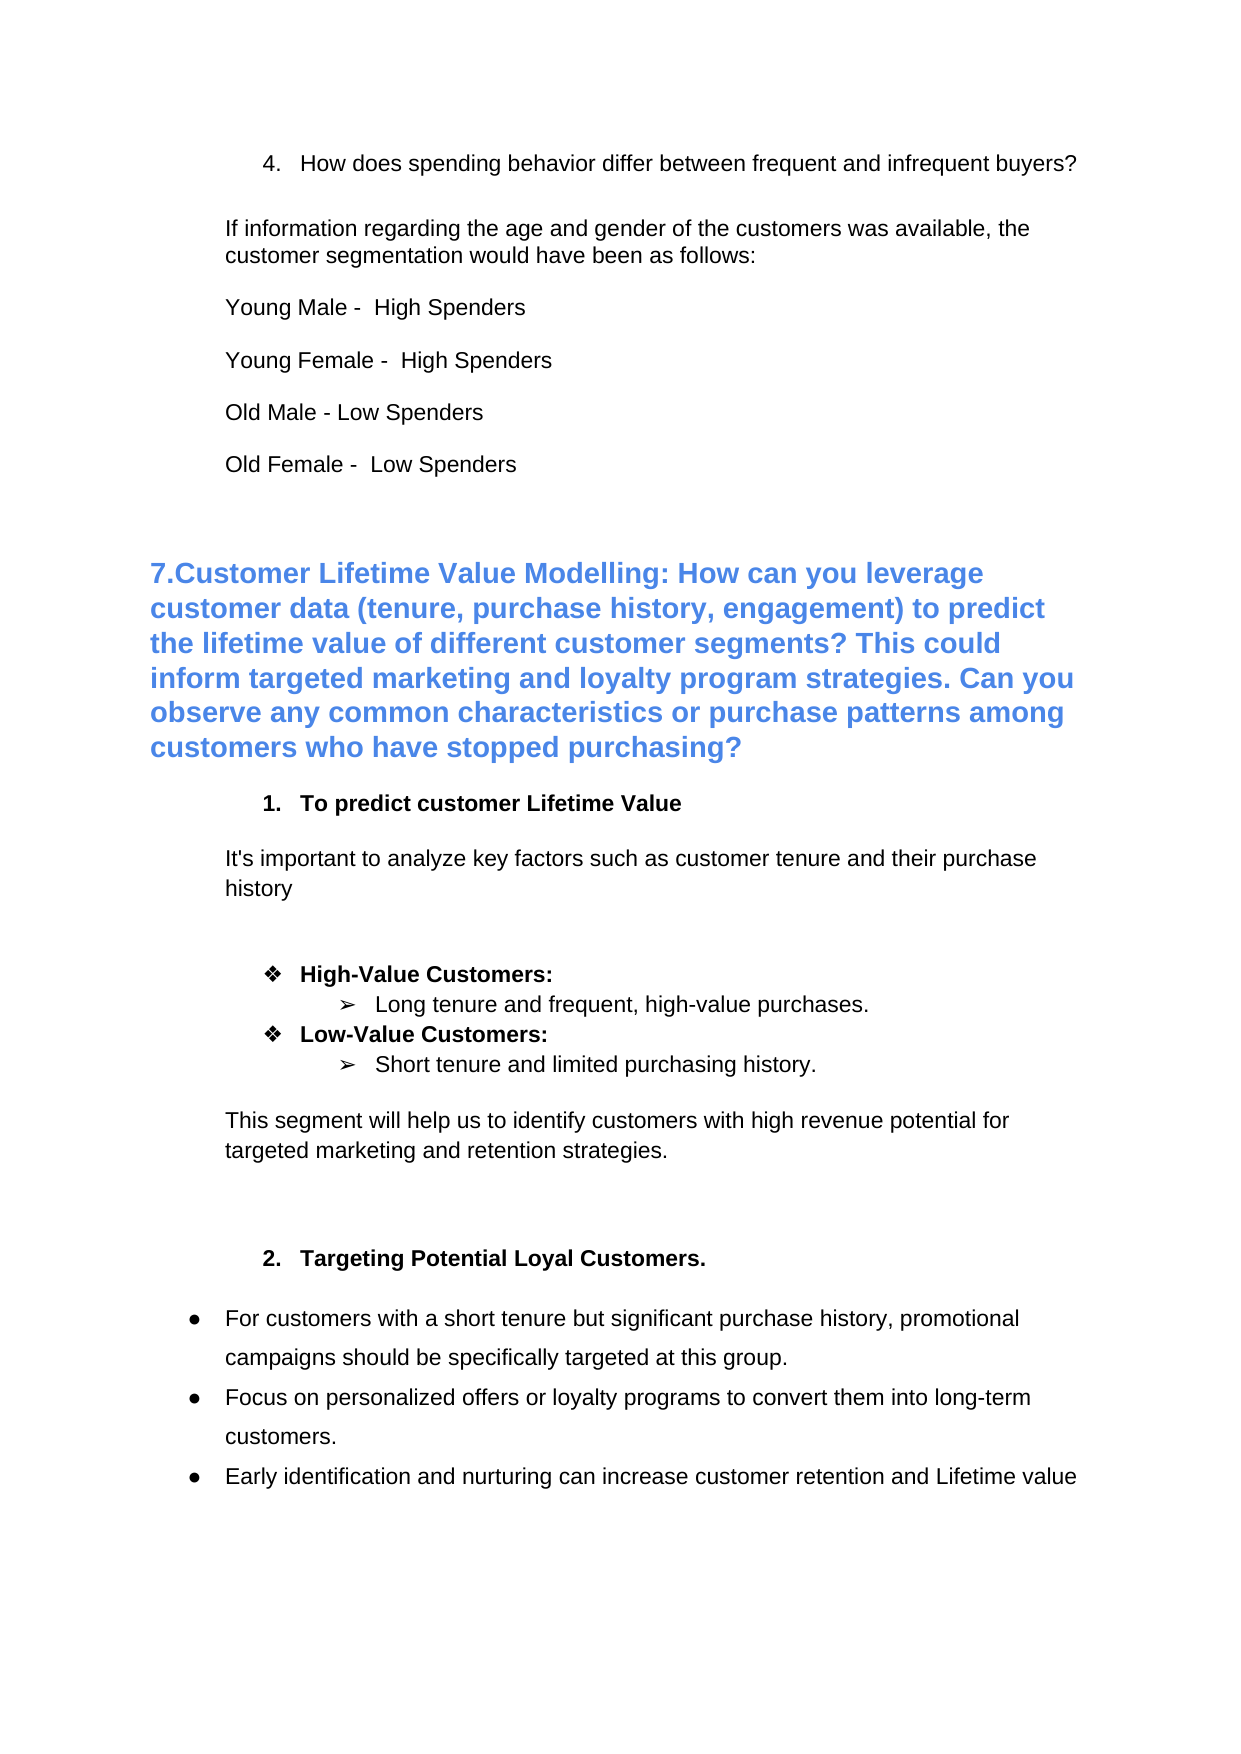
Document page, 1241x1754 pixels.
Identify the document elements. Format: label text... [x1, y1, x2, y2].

text It's important to analyze key factors such as customer tenure and their purchase history [225, 845, 1090, 932]
list To predict customer Lifetime Value [262, 790, 1090, 816]
text Old Male - Low Spenders [225, 399, 1090, 425]
text 7.Customer Lifetime Value Modelling: How can you leverage customer data (tenure, purchase history, engagement) to predict the lifetime value of different customer segments? This could inform targeted marketing and loyalty program strategies. Can you observe any common characteristics or purchase patterns among customers who have stopped purchasing? [150, 556, 1090, 764]
text Young Male - High Spenders [225, 294, 1090, 321]
list Short tenure and limited purchasing history. [337, 1051, 1090, 1078]
list Early identification and nurturing can increase customer retention and Lifetime value [187, 1463, 1090, 1489]
list Low-Value Customers: [262, 1021, 1090, 1048]
text This segment will help us to identify customers with high revenue potential for targeted marketing and retention strategies. [225, 1107, 1090, 1163]
text Young Female - High Spenders [225, 347, 1090, 373]
list How does spending behavior differ between frequent and infrequent buyers? [262, 150, 1090, 176]
list Long tenure and frequent, high-value purchases. [337, 991, 1090, 1017]
list High-Value Customers: [262, 961, 1090, 987]
text Old Female - Low Spenders [225, 451, 1090, 478]
list Targeting Potential Loyal Customers. [262, 1244, 1090, 1301]
list Focus on personalized offers or loyalty programs to convert them into long-term customers. [187, 1384, 1090, 1450]
list For customers with a short tenure but significant purchase history, promotional campaigns should be specifically targeted at this group. [187, 1305, 1090, 1371]
text If information regarding the age and gender of the customers was available, the customer segmentation would have been as follows: [225, 214, 1090, 268]
